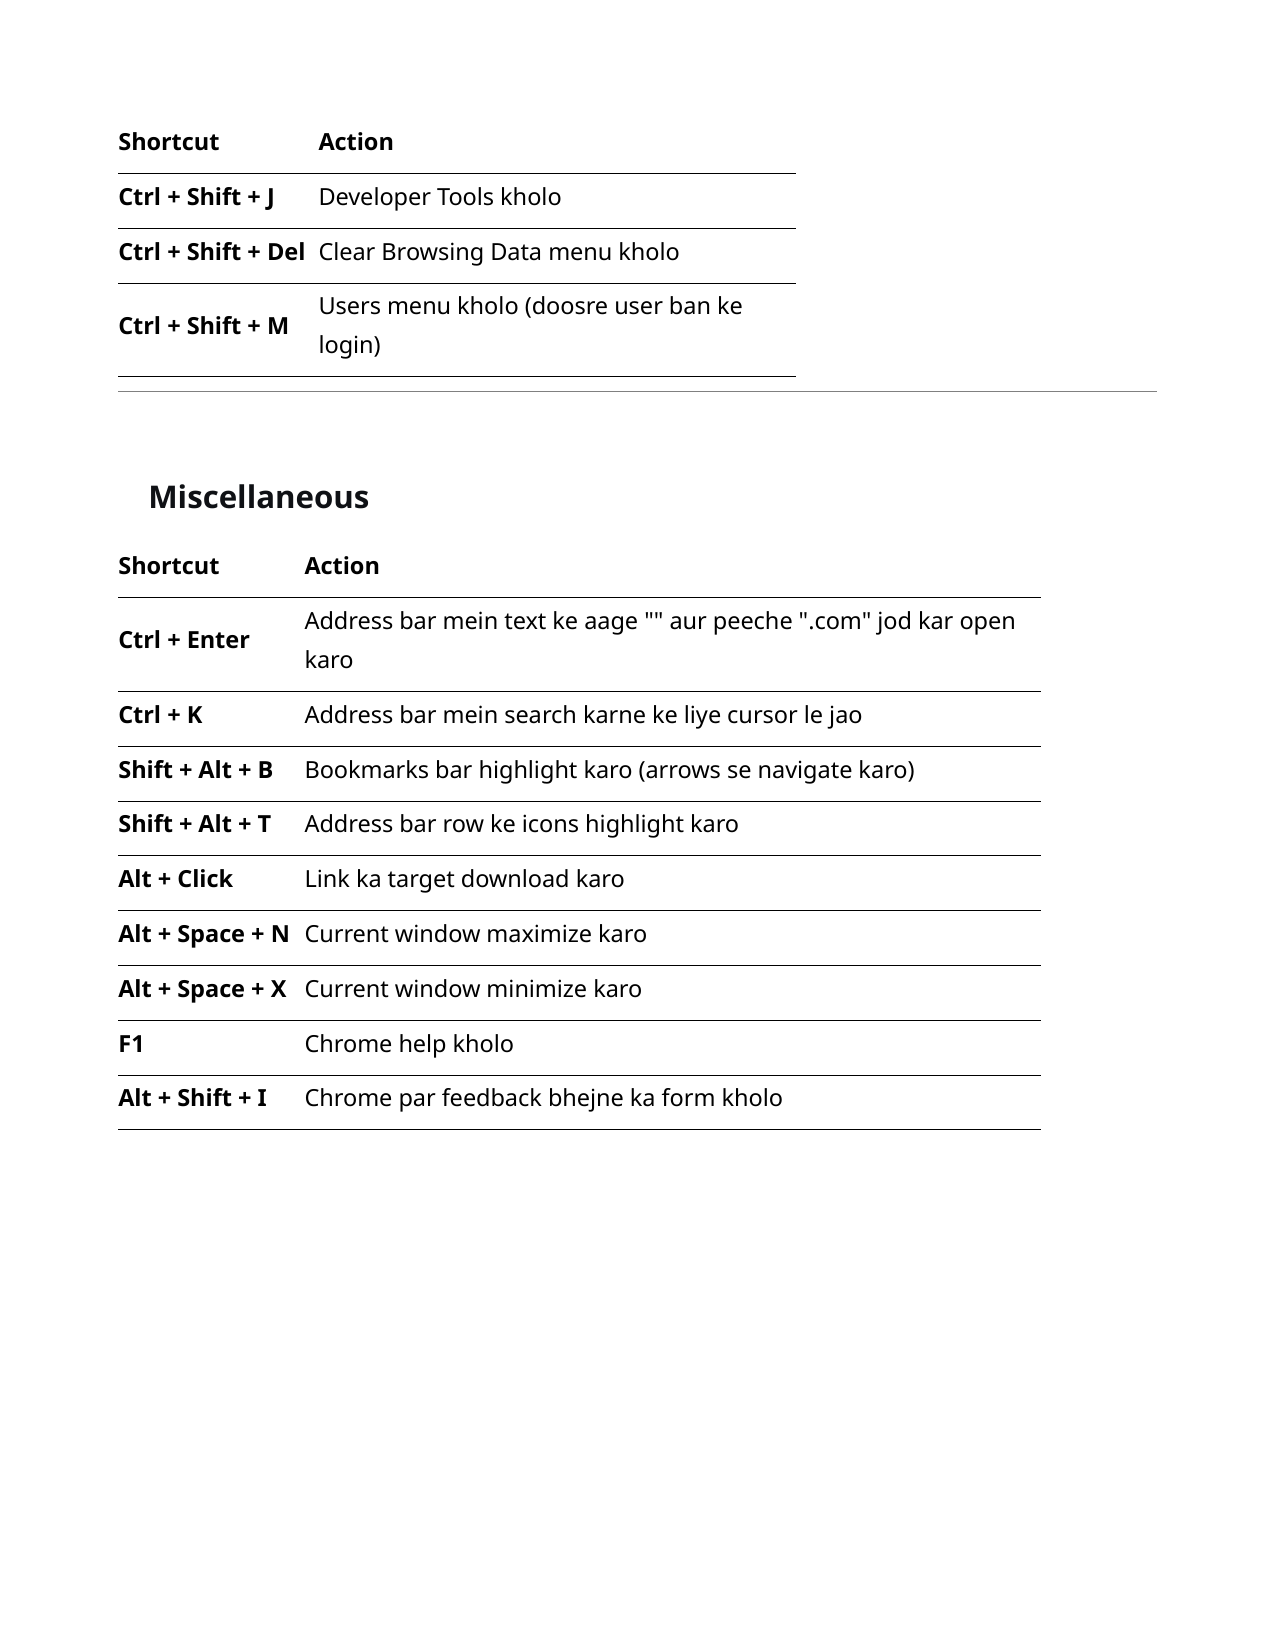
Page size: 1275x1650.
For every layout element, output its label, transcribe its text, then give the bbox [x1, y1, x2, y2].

table_cell Ctrl + Shift + Del [118, 229, 318, 282]
table_cell F1 [118, 1021, 304, 1074]
table_cell Developer Tools kholo [318, 174, 796, 228]
table_cell Alt + Click [118, 856, 304, 910]
table_cell Shift + Alt + B [118, 747, 304, 801]
table_cell Address bar row ke icons highlight karo [304, 802, 1041, 855]
table_cell Ctrl + Shift + M [118, 284, 318, 376]
table_cell Alt + Space + N [118, 911, 304, 965]
table_header Shortcut [118, 543, 304, 597]
table_cell Users menu kholo (doosre user ban ke login) [318, 284, 796, 376]
table_cell Chrome par feedback bhejne ka form kholo [304, 1076, 1041, 1129]
table_cell Link ka target download karo [304, 856, 1041, 910]
table_cell Address bar mein text ke aage "" aur peeche ".com" jod kar open karo [304, 598, 1041, 691]
table_cell Current window maximize karo [304, 911, 1041, 965]
table_header Action [304, 543, 1041, 597]
table_cell Ctrl + Shift + J [118, 174, 318, 228]
table_cell Address bar mein search karne ke liye cursor le jao [304, 692, 1041, 746]
table_cell Alt + Shift + I [118, 1076, 304, 1129]
subtitle 🎯 Miscellaneous [118, 471, 1157, 517]
table_cell Alt + Space + X [118, 966, 304, 1020]
table_cell Chrome help kholo [304, 1021, 1041, 1074]
table_cell Clear Browsing Data menu kholo [318, 229, 796, 282]
table_cell Ctrl + Enter [118, 598, 304, 691]
table_cell Bookmarks bar highlight karo (arrows se navigate karo) [304, 747, 1041, 801]
table_cell Ctrl + K [118, 692, 304, 746]
table_header Action [318, 118, 796, 173]
table_cell Current window minimize karo [304, 966, 1041, 1020]
table_cell Shift + Alt + T [118, 802, 304, 855]
table_header Shortcut [118, 118, 318, 173]
